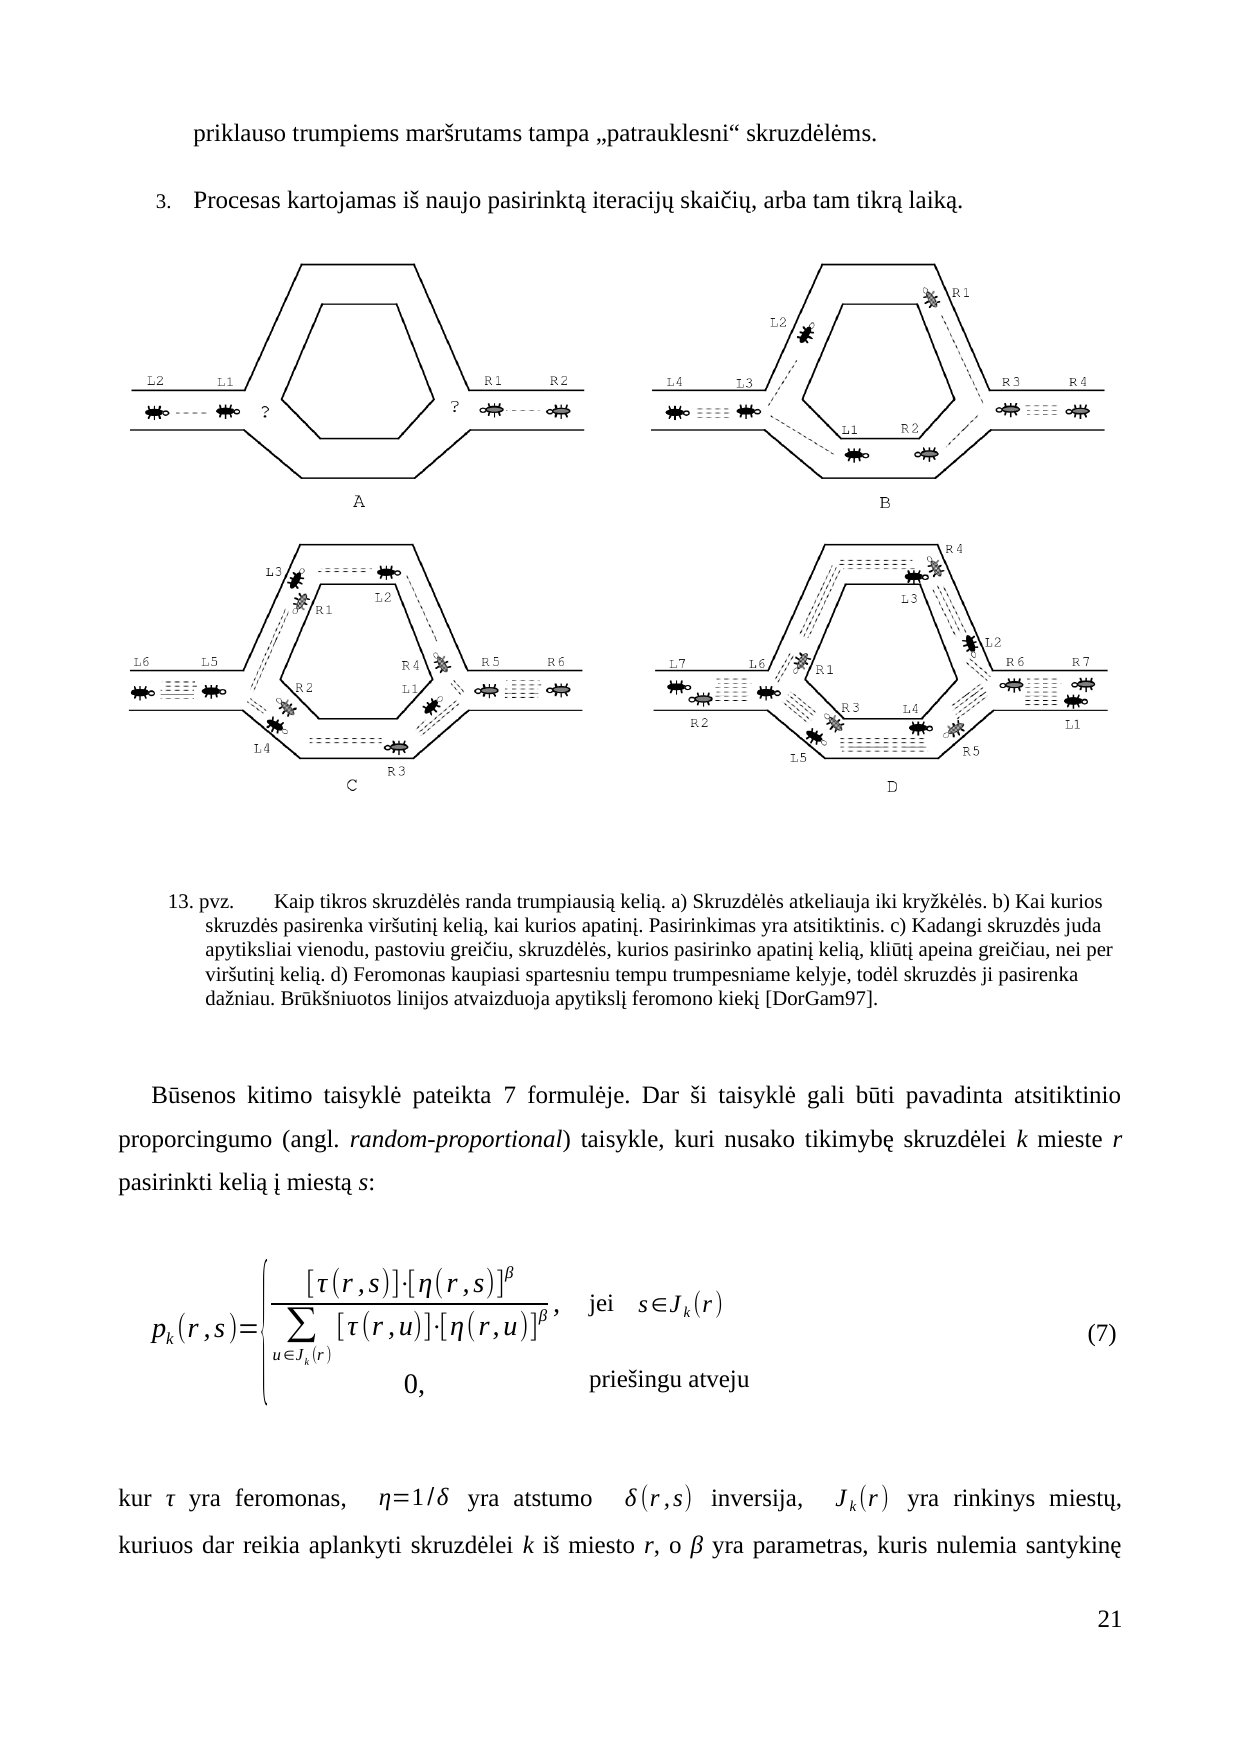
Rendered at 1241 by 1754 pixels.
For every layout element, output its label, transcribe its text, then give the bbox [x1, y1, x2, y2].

table_header [118, 1234, 1010, 1430]
table_header jei priešingu atveju [583, 1240, 1005, 1424]
table_cell Kaip tikros skruzdėlės randa trumpiausią kelią. a) Skruzdėlės atkeliauja iki kryžkėlės. b) Kai kurios skruzdės pasirenka viršutinį kelią, kai kurios apatinį. Pasirinkimas yra atsitiktinis. c) Kadangi skruzdės juda apytiksliai vienodu, pastoviu greičiu, skruzdėlės, kurios pasirinko apatinį kelią, kliūtį apeina greičiau, nei per viršutinį kelią. d) Feromonas kaupiasi spartesniu tempu trumpesniame kelyje, todėl skruzdės ji pasirenka dažniau. Brūkšniuotos linijos atvaizduoja apytikslį feromono kiekį [DorGam97]. [118, 871, 1122, 1028]
table_header (7) [1010, 1234, 1122, 1430]
table_header [124, 1240, 583, 1424]
text Būsenos kitimo taisyklė pateikta 7 formulėje. Dar ši taisyklė gali būti pavadinta atsitiktinio proporcingumo (angl. random-proportional) taisykle, kuri nusako tikimybę skruzdėlei k mieste r pasirinkti kelią į miestą s: [118, 1081, 1122, 1196]
list priklauso trumpiems maršrutams tampa „patrauklesni“ skruzdėlėms. [156, 118, 1122, 147]
table_header [118, 252, 1122, 871]
picture [123, 258, 1117, 798]
list Procesas kartojamas iš naujo pasirinktą iteracijų skaičių, arba tam tikrą laiką. [156, 185, 1122, 214]
text kur τ yra feromonas, yra atstumo inversija, yra rinkinys miestų, kuriuos dar reikia aplankyti skruzdėlei k iš miesto r, o β yra parametras, kuris nulemia santykinę svarbą tarp feromono ir kraštinės ilgio [DorGam97]. [118, 1483, 1122, 1558]
